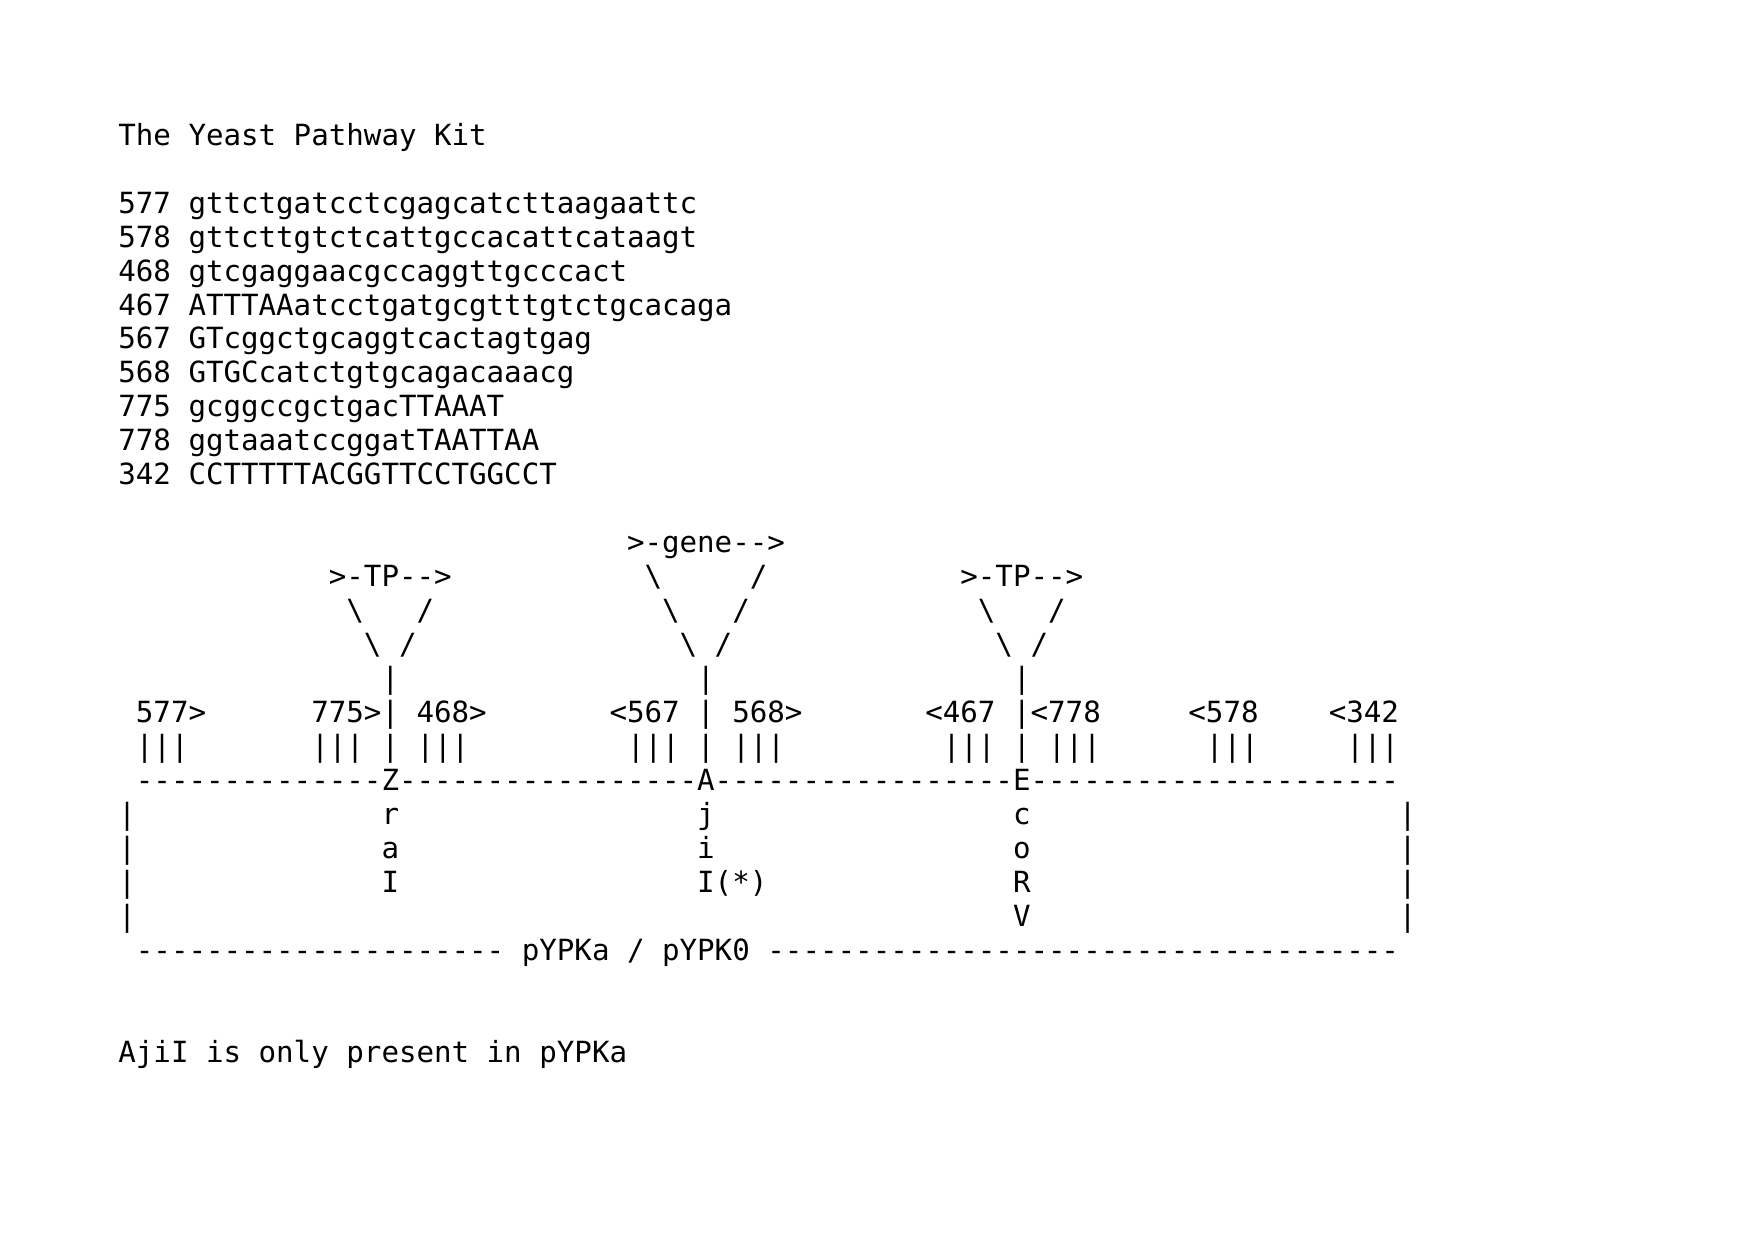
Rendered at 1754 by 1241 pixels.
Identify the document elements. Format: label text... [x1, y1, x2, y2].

text >-gene--> [118, 526, 1636, 559]
text >-TP--> \ / >-TP--> [118, 559, 1636, 593]
text 567 GTcggctgcaggtcactagtgag [118, 322, 1636, 356]
text 578 gttcttgtctcattgccacattcataagt [118, 220, 1636, 254]
text --------------------- pYPKa / pYPK0 ------------------------------------ [118, 933, 1636, 967]
text | | | [118, 661, 1636, 695]
text | a i o | [118, 831, 1636, 865]
text The Yeast Pathway Kit [118, 118, 1636, 152]
text 775 gcggccgctgacTTAAAT [118, 390, 1636, 424]
text | I I(*) R | [118, 865, 1636, 899]
text 577 gttctgatcctcgagcatcttaagaattc [118, 186, 1636, 220]
text | r j c | [118, 797, 1636, 831]
text 342 CCTTTTTACGGTTCCTGGCCT [118, 458, 1636, 492]
text ||| ||| | ||| ||| | ||| ||| | ||| ||| ||| [118, 729, 1636, 763]
text \ / \ / \ / [118, 593, 1636, 627]
text 468 gtcgaggaacgccaggttgcccact [118, 254, 1636, 288]
text --------------Z-----------------A-----------------E--------------------- [118, 763, 1636, 797]
text 577> 775>| 468> <567 | 568> <467 |<778 <578 <342 [118, 695, 1636, 729]
text AjiI is only present in pYPKa [118, 1035, 1636, 1069]
text 568 GTGCcatctgtgcagacaaacg [118, 356, 1636, 390]
text | V | [118, 899, 1636, 933]
text 778 ggtaaatccggatTAATTAA [118, 424, 1636, 458]
text 467 ATTTAAatcctgatgcgtttgtctgcacaga [118, 288, 1636, 322]
text \ / \ / \ / [118, 627, 1636, 661]
